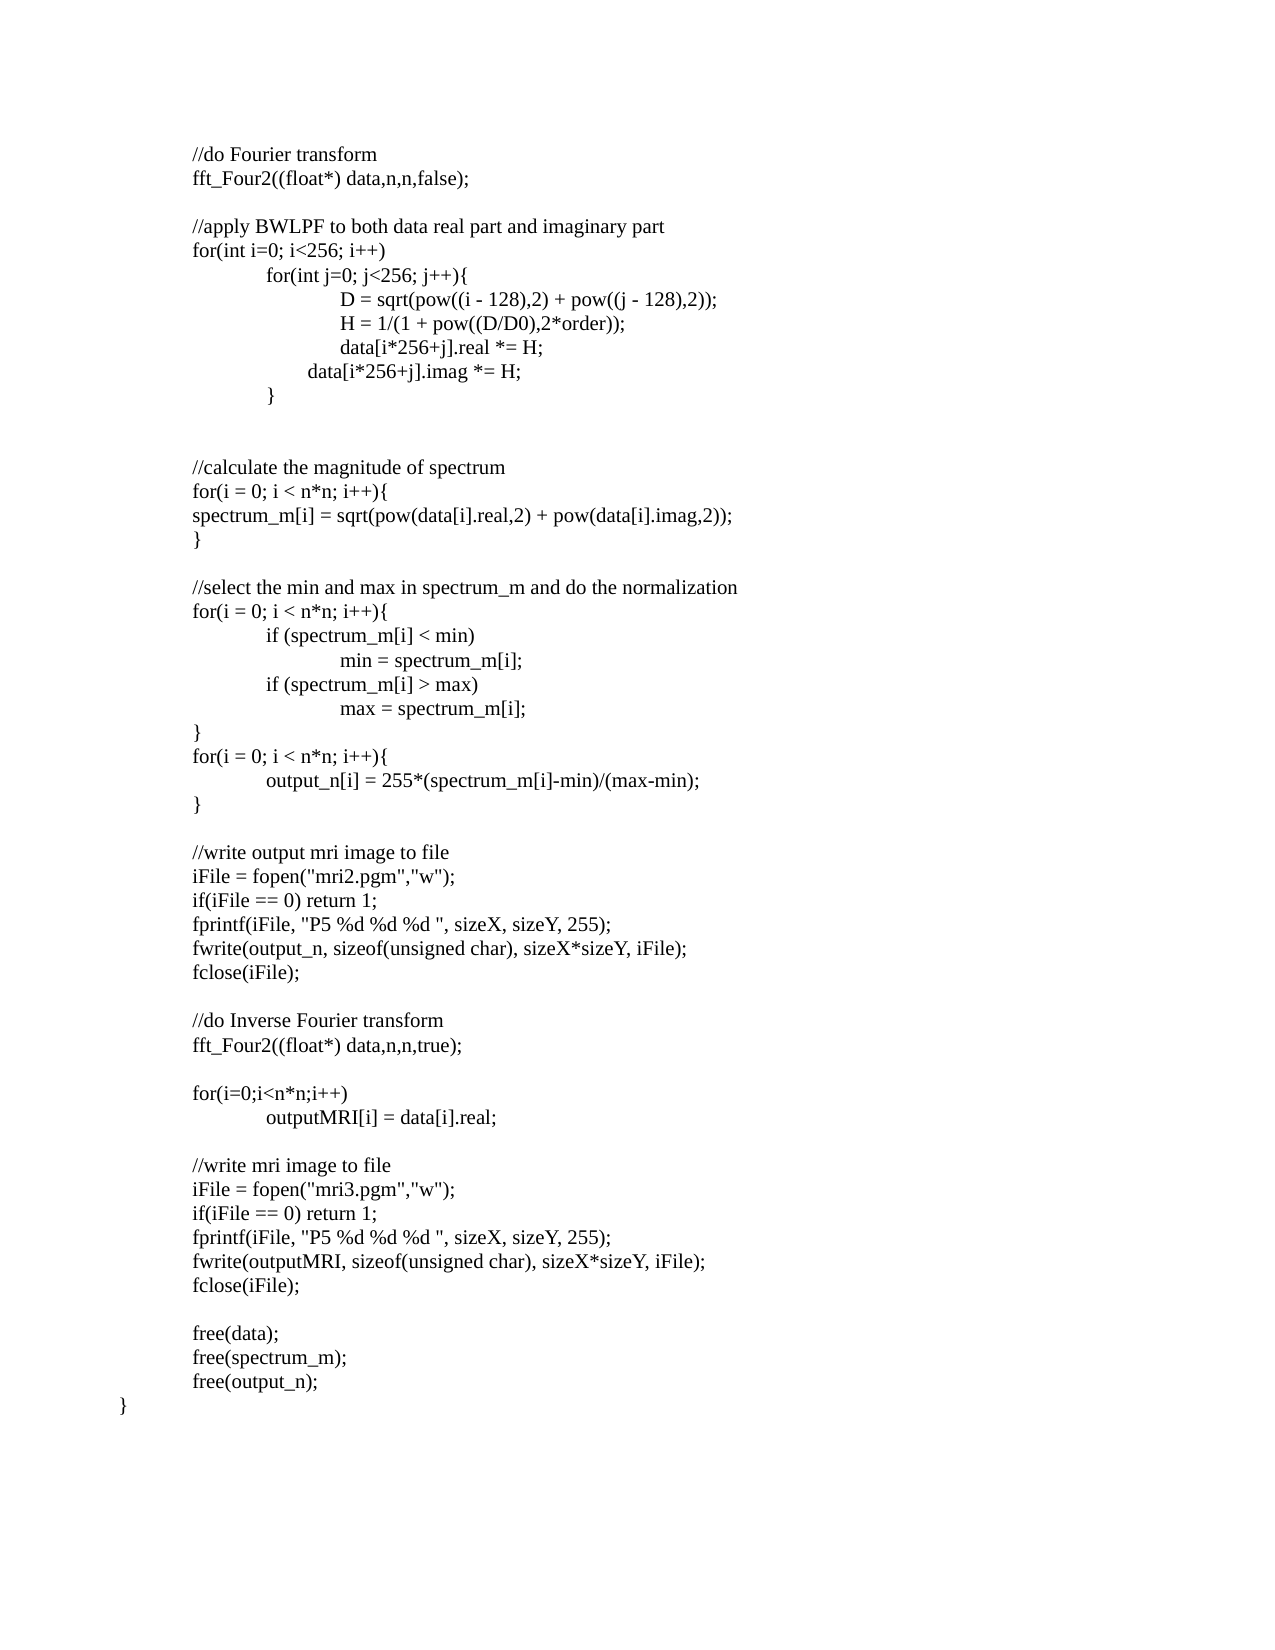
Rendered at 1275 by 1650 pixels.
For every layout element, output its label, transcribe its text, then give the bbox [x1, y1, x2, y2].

text //select the min and max in spectrum_m and do the normalization [118, 575, 1157, 599]
text fft_Four2((float*) data,n,n,false); [118, 166, 1157, 190]
text max = spectrum_m[i]; [118, 696, 1157, 720]
text for(i = 0; i < n*n; i++){ [118, 599, 1157, 623]
text //do Fourier transform [118, 142, 1157, 166]
text iFile = fopen("mri3.pgm","w"); [118, 1177, 1157, 1201]
text data[i*256+j].real *= H; [118, 335, 1157, 359]
text H = 1/(1 + pow((D/D0),2*order)); [118, 311, 1157, 335]
text outputMRI[i] = data[i].real; [118, 1105, 1157, 1129]
text //write mri image to file [118, 1153, 1157, 1177]
text fft_Four2((float*) data,n,n,true); [118, 1032, 1157, 1057]
text if(iFile == 0) return 1; [118, 1201, 1157, 1225]
text data[i*256+j].imag *= H; [118, 359, 1157, 383]
text free(data); [118, 1321, 1157, 1345]
text output_n[i] = 255*(spectrum_m[i]-min)/(max-min); [118, 768, 1157, 792]
text fprintf(iFile, "P5 %d %d %d ", sizeX, sizeY, 255); [118, 912, 1157, 936]
text if (spectrum_m[i] > max) [118, 672, 1157, 696]
text D = sqrt(pow((i - 128),2) + pow((j - 128),2)); [118, 287, 1157, 311]
text for(i = 0; i < n*n; i++){ [118, 479, 1157, 503]
text fwrite(output_n, sizeof(unsigned char), sizeX*sizeY, iFile); [118, 936, 1157, 960]
text free(spectrum_m); [118, 1345, 1157, 1369]
text } [118, 527, 1157, 551]
text //do Inverse Fourier transform [118, 1008, 1157, 1032]
text } [118, 792, 1157, 816]
text fprintf(iFile, "P5 %d %d %d ", sizeX, sizeY, 255); [118, 1225, 1157, 1249]
text for(int i=0; i<256; i++) [118, 238, 1157, 262]
text min = spectrum_m[i]; [118, 647, 1157, 672]
text free(output_n); [118, 1369, 1157, 1393]
text fclose(iFile); [118, 960, 1157, 984]
text //calculate the magnitude of spectrum [118, 455, 1157, 479]
text //apply BWLPF to both data real part and imaginary part [118, 214, 1157, 238]
text } [118, 383, 1157, 407]
text iFile = fopen("mri2.pgm","w"); [118, 864, 1157, 888]
text for(i = 0; i < n*n; i++){ [118, 744, 1157, 768]
text //write output mri image to file [118, 840, 1157, 864]
text for(i=0;i<n*n;i++) [118, 1081, 1157, 1105]
text if (spectrum_m[i] < min) [118, 623, 1157, 647]
text fclose(iFile); [118, 1273, 1157, 1297]
text } [118, 1393, 1157, 1417]
text spectrum_m[i] = sqrt(pow(data[i].real,2) + pow(data[i].imag,2)); [118, 503, 1157, 527]
text } [118, 720, 1157, 744]
text for(int j=0; j<256; j++){ [118, 262, 1157, 287]
text fwrite(outputMRI, sizeof(unsigned char), sizeX*sizeY, iFile); [118, 1249, 1157, 1273]
text if(iFile == 0) return 1; [118, 888, 1157, 912]
